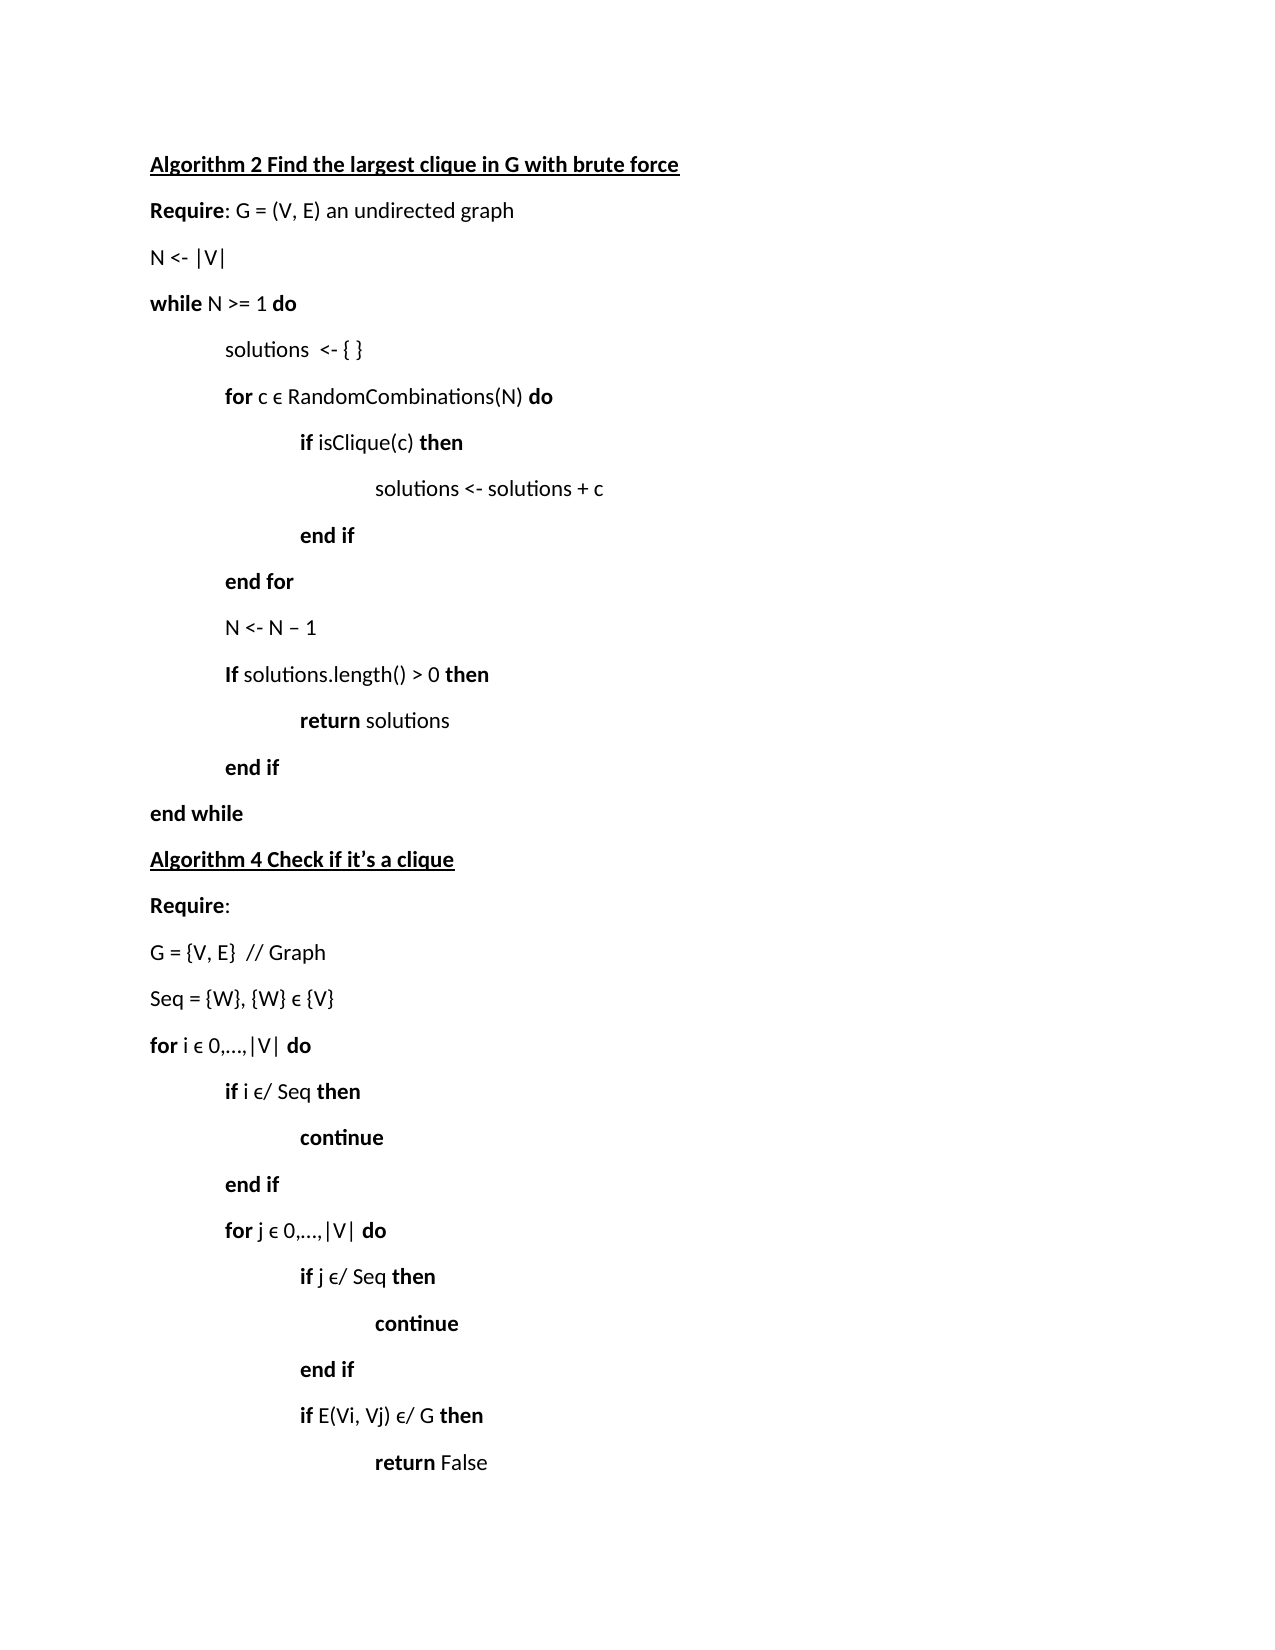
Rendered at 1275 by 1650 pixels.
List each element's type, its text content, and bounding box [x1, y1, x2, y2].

text G = {V, E} // Graph [150, 938, 1125, 966]
text end while [150, 799, 1125, 827]
text Require: [150, 892, 1125, 920]
text continue [150, 1123, 1125, 1151]
text N <- |V| [150, 243, 1125, 271]
text end if [150, 521, 1125, 549]
text for i ϵ 0,…,|V| do [150, 1031, 1125, 1059]
text for c ϵ RandomCombinations(N) do [150, 382, 1125, 410]
text solutions <- solutions + c [150, 474, 1125, 502]
text Require: G = (V, E) an undirected graph [150, 196, 1125, 224]
text while N >= 1 do [150, 289, 1125, 317]
text return solutions [150, 706, 1125, 734]
text end for [150, 567, 1125, 595]
text end if [150, 1170, 1125, 1198]
text Algorithm 2 Find the largest clique in G with brute force [150, 150, 1125, 178]
text Seq = {W}, {W} ϵ {V} [150, 984, 1125, 1012]
text Algorithm 4 Check if it’s a clique [150, 845, 1125, 873]
text solutions <- { } [150, 335, 1125, 363]
text for j ϵ 0,…,|V| do [150, 1216, 1125, 1244]
text If solutions.length() > 0 then [150, 660, 1125, 688]
text if j ϵ/ Seq then [150, 1262, 1125, 1291]
text if isClique(c) then [150, 428, 1125, 456]
text end if [150, 1355, 1125, 1383]
text return False [150, 1448, 1125, 1476]
text continue [150, 1309, 1125, 1337]
text if i ϵ/ Seq then [150, 1077, 1125, 1105]
text N <- N – 1 [150, 613, 1125, 642]
text end if [150, 753, 1125, 781]
text if E(Vi, Vj) ϵ/ G then [150, 1402, 1125, 1429]
